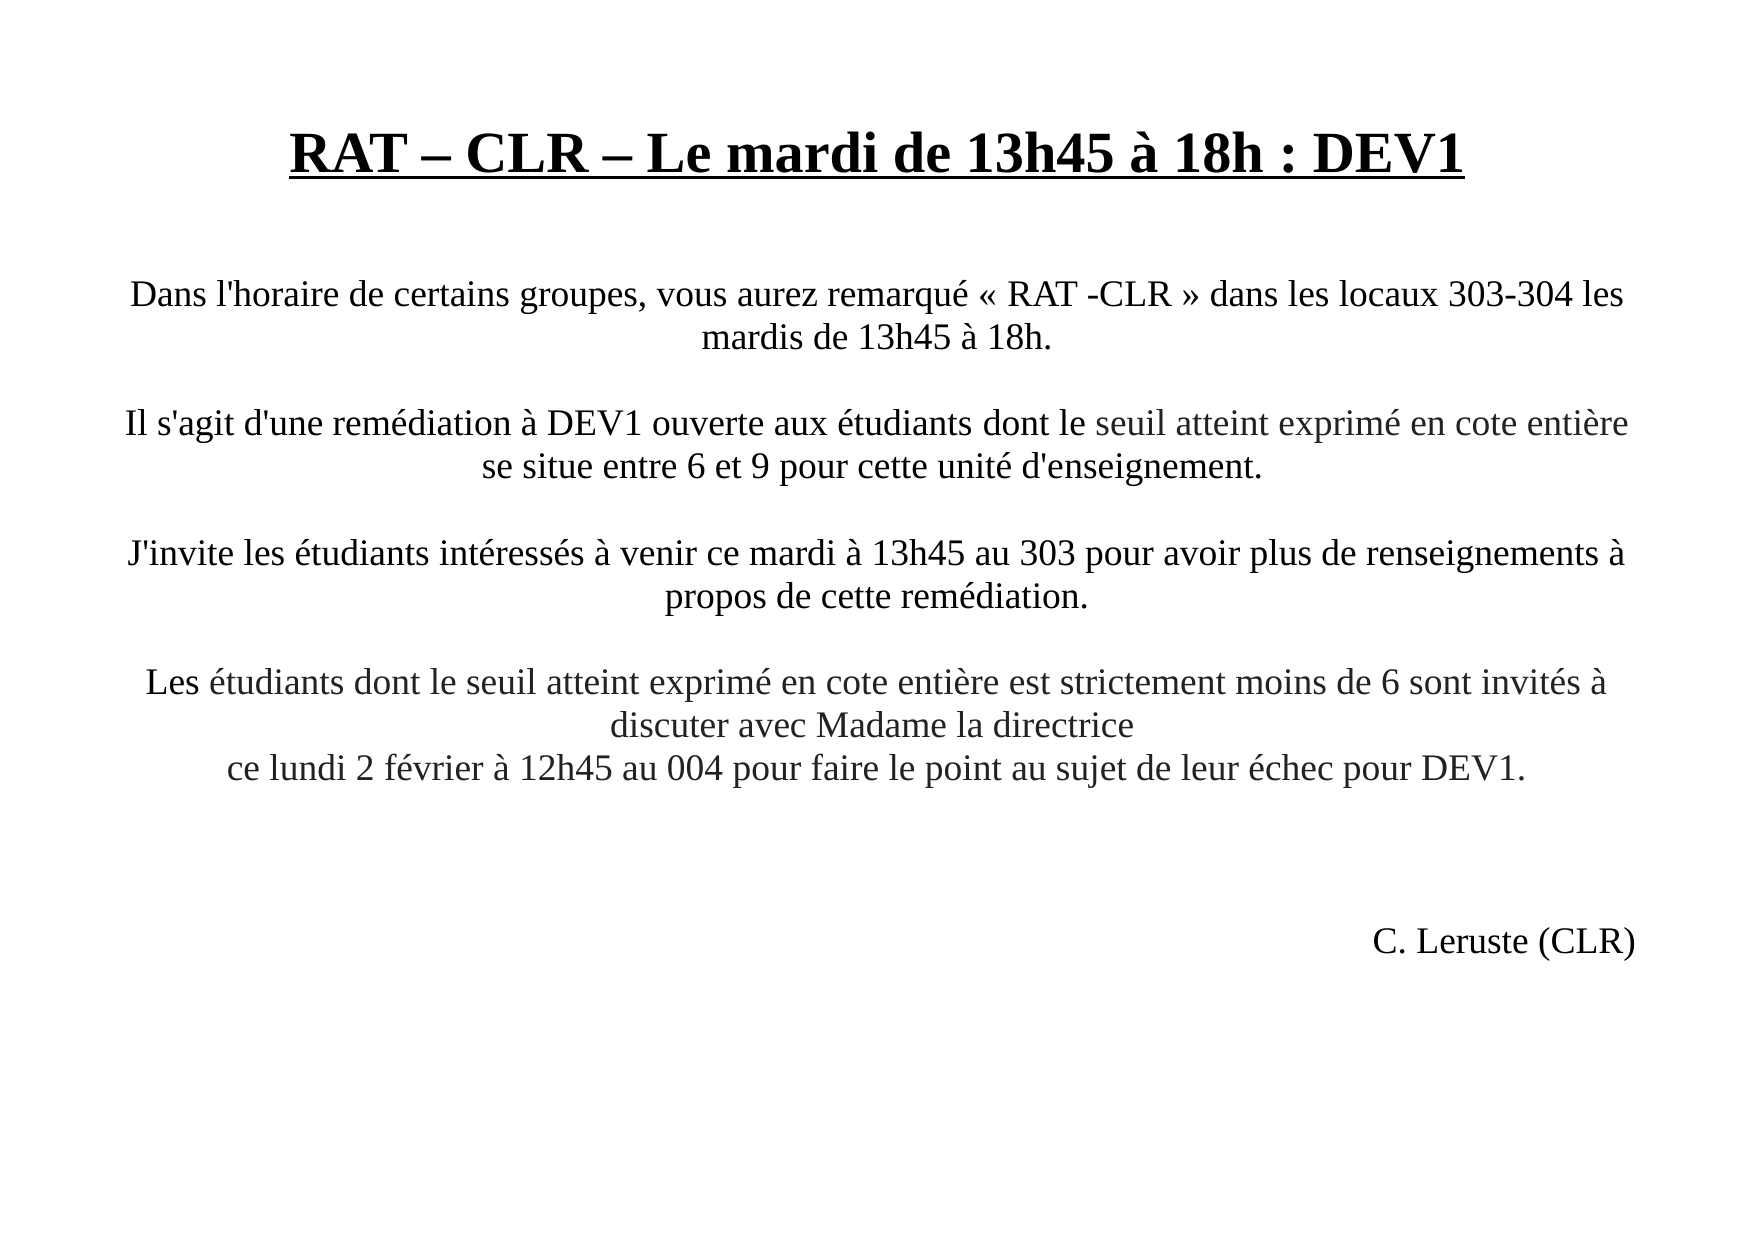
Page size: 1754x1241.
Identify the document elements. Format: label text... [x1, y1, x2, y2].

text C. Leruste (CLR) [118, 918, 1636, 961]
text Il s'agit d'une remédiation à DEV1 ouverte aux étudiants dont le seuil atteint exprimé en cote entière se situe entre 6 et 9 pour cette unité d'enseignement. [118, 401, 1636, 487]
text Les étudiants dont le seuil atteint exprimé en cote entière est strictement moins de 6 sont invités à discuter avec Madame la directrice [118, 659, 1636, 746]
text J'invite les étudiants intéressés à venir ce mardi à 13h45 au 303 pour avoir plus de renseignements à propos de cette remédiation. [118, 530, 1636, 616]
text ce lundi 2 février à 12h45 au 004 pour faire le point au sujet de leur échec pour DEV1. [118, 746, 1636, 789]
text RAT – CLR – Le mardi de 13h45 à 18h : DEV1 [118, 118, 1636, 185]
text Dans l'horaire de certains groupes, vous aurez remarqué « RAT -CLR » dans les locaux 303-304 les mardis de 13h45 à 18h. [118, 271, 1636, 358]
